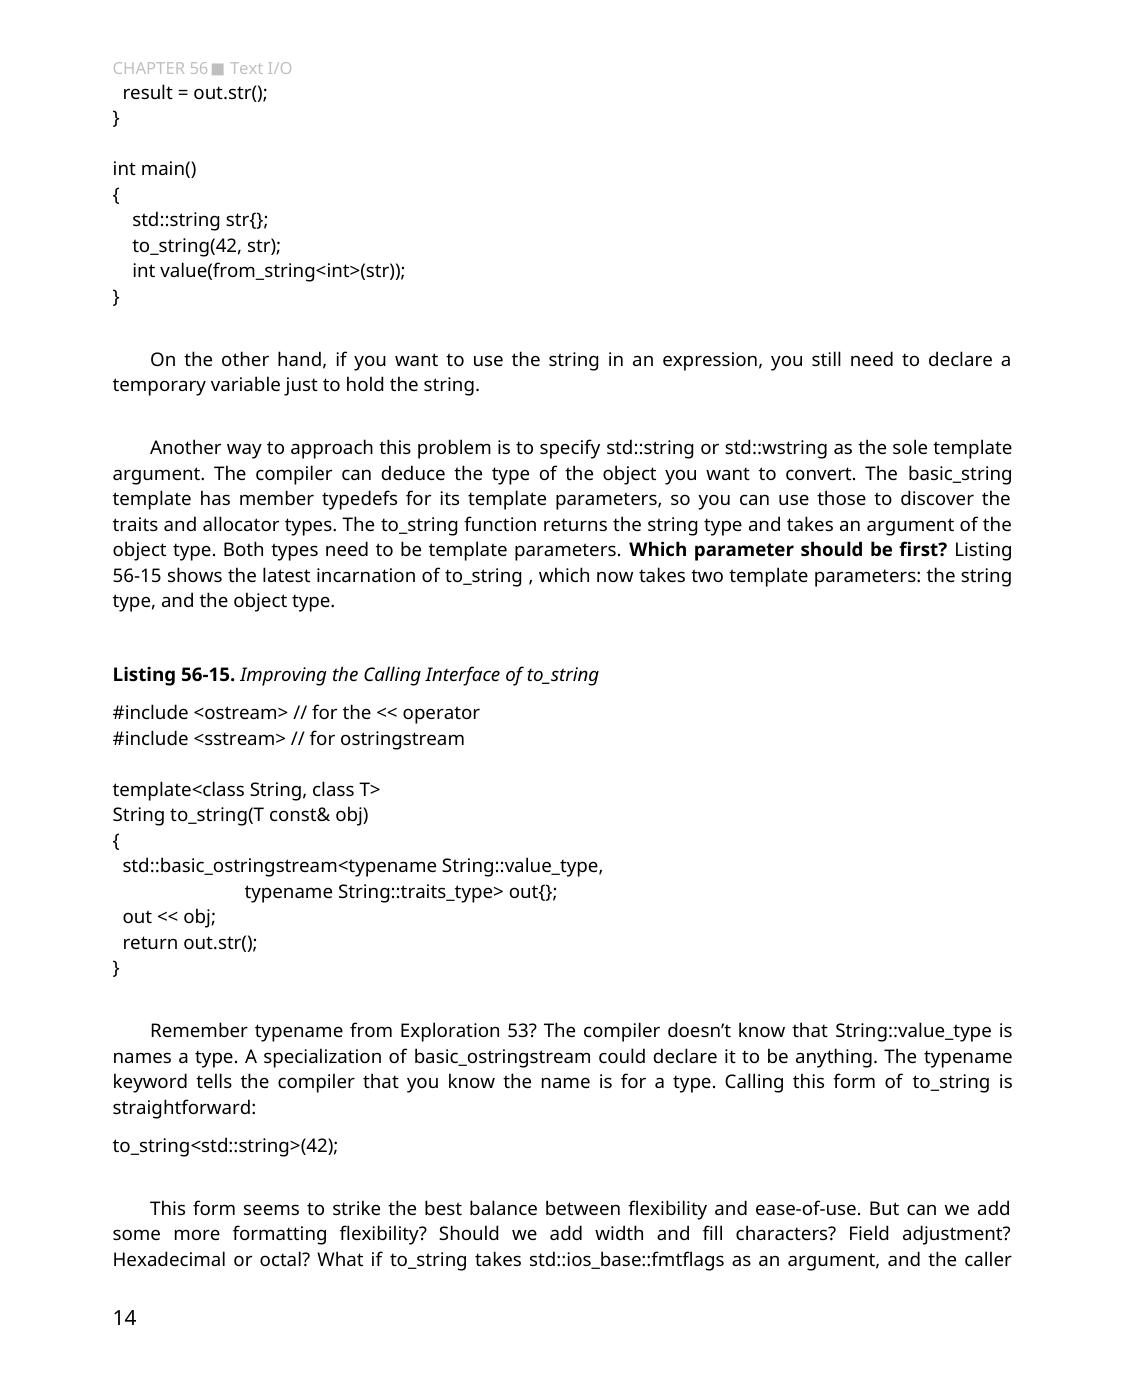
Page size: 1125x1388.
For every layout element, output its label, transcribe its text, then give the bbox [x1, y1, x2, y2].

text This form seems to strike the best balance between flexibility and ease-of-use. But can we add some more formatting flexibility? Should we add width and fill characters? Field adjustment? Hexadecimal or octal? What if to_string takes std::ios_base::fmtflags as an argument, and the caller [112, 1195, 1012, 1272]
text std::string str{}; [112, 207, 1012, 232]
text { [112, 181, 1012, 207]
text String to_string(T const& obj) [112, 801, 1012, 827]
text #include <sstream> // for ostringstream [112, 725, 1012, 750]
text } [112, 954, 1012, 980]
text Remember typename from Exploration 53? The compiler doesn’t know that String::value_type is names a type. A specialization of basic_ostringstream could declare it to be anything. The typename keyword tells the compiler that you know the name is for a type. Calling this form of to_string is straightforward: [112, 1017, 1012, 1119]
text typename String::traits_type> out{}; [112, 878, 1012, 903]
text std::basic_ostringstream<typename String::value_type, [112, 852, 1012, 878]
text return out.str(); [112, 929, 1012, 954]
text int main() [112, 156, 1012, 181]
text } [112, 283, 1012, 309]
text out << obj; [112, 903, 1012, 929]
text Listing 56-15. Improving the Calling Interface of to_string [112, 661, 1012, 687]
text #include <ostream> // for the << operator [112, 699, 1012, 725]
text to_string(42, str); [112, 232, 1012, 258]
text int value(from_string<int>(str)); [112, 258, 1012, 283]
text to_string<std::string>(42); [112, 1132, 1012, 1158]
text { [112, 827, 1012, 852]
text result = out.str(); [112, 79, 1012, 104]
text } [112, 104, 1012, 130]
text template<class String, class T> [112, 776, 1012, 801]
text On the other hand, if you want to use the string in an expression, you still need to declare a temporary variable just to hold the string. [112, 346, 1012, 397]
text Another way to approach this problem is to specify std::string or std::wstring as the sole template argument. The compiler can deduce the type of the object you want to convert. The basic_string template has member typedefs for its template parameters, so you can use those to discover the traits and allocator types. The to_string function returns the string type and takes an argument of the object type. Both types need to be template parameters. Which parameter should be first? Listing 56-15 shows the latest incarnation of to_string , which now takes two template parameters: the string type, and the object type. [112, 435, 1012, 613]
